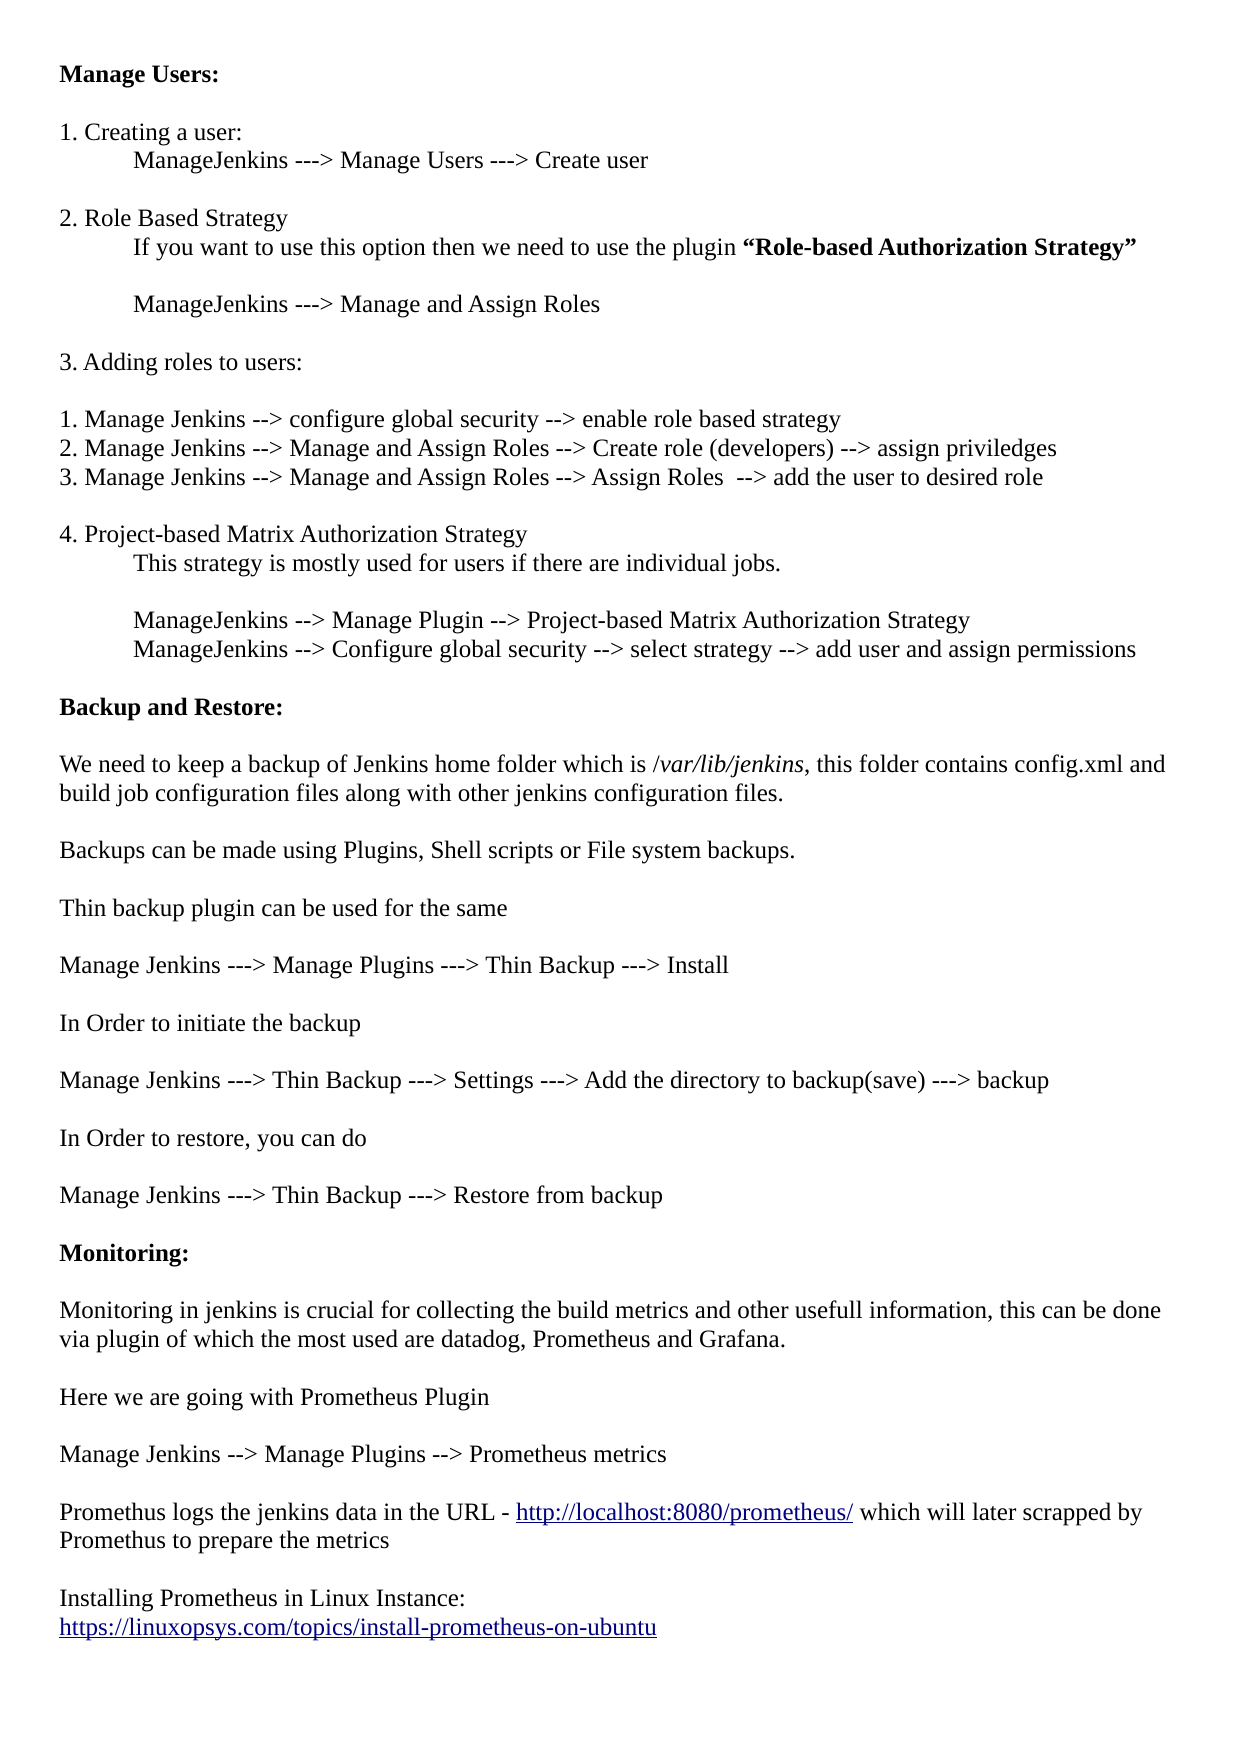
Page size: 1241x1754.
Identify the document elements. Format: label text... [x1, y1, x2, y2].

text 1. Manage Jenkins --> configure global security --> enable role based strategy [59, 404, 1181, 433]
text In Order to restore, you can do [59, 1123, 1181, 1152]
text Manage Jenkins ---> Thin Backup ---> Settings ---> Add the directory to backup(save) ---> backup [59, 1065, 1181, 1094]
text In Order to initiate the backup [59, 1008, 1181, 1037]
text Here we are going with Prometheus Plugin [59, 1382, 1181, 1410]
text 4. Project-based Matrix Authorization Strategy [59, 519, 1181, 548]
text Backup and Restore: [59, 692, 1181, 720]
text ManageJenkins --> Configure global security --> select strategy --> add user and assign permissions [59, 634, 1181, 663]
text Promethus logs the jenkins data in the URL - http://localhost:8080/prometheus/ which will later scrapped by Promethus to prepare the metrics [59, 1497, 1181, 1554]
text ManageJenkins ---> Manage Users ---> Create user [59, 145, 1181, 174]
text Manage Jenkins ---> Thin Backup ---> Restore from backup [59, 1180, 1181, 1209]
text Monitoring: [59, 1238, 1181, 1267]
text Manage Jenkins --> Manage Plugins --> Prometheus metrics [59, 1439, 1181, 1468]
text 3. Adding roles to users: [59, 347, 1181, 375]
text 3. Manage Jenkins --> Manage and Assign Roles --> Assign Roles --> add the user to desired role [59, 462, 1181, 490]
text Backups can be made using Plugins, Shell scripts or File system backups. [59, 835, 1181, 864]
text 2. Manage Jenkins --> Manage and Assign Roles --> Create role (developers) --> assign priviledges [59, 433, 1181, 462]
text https://linuxopsys.com/topics/install-prometheus-on-ubuntu [59, 1612, 1181, 1640]
text If you want to use this option then we need to use the plugin “Role-based Authorization Strategy” [59, 232, 1181, 260]
text Thin backup plugin can be used for the same [59, 893, 1181, 922]
text We need to keep a backup of Jenkins home folder which is /var/lib/jenkins, this folder contains config.xml and build job configuration files along with other jenkins configuration files. [59, 749, 1181, 807]
text ManageJenkins --> Manage Plugin --> Project-based Matrix Authorization Strategy [59, 605, 1181, 634]
text 1. Creating a user: [59, 117, 1181, 145]
text This strategy is mostly used for users if there are individual jobs. [59, 548, 1181, 577]
text Installing Prometheus in Linux Instance: [59, 1583, 1181, 1612]
text Manage Jenkins ---> Manage Plugins ---> Thin Backup ---> Install [59, 950, 1181, 979]
text Monitoring in jenkins is crucial for collecting the build metrics and other usefull information, this can be done via plugin of which the most used are datadog, Prometheus and Grafana. [59, 1295, 1181, 1353]
text Manage Users: [59, 59, 1181, 88]
text ManageJenkins ---> Manage and Assign Roles [59, 289, 1181, 318]
text 2. Role Based Strategy [59, 203, 1181, 232]
